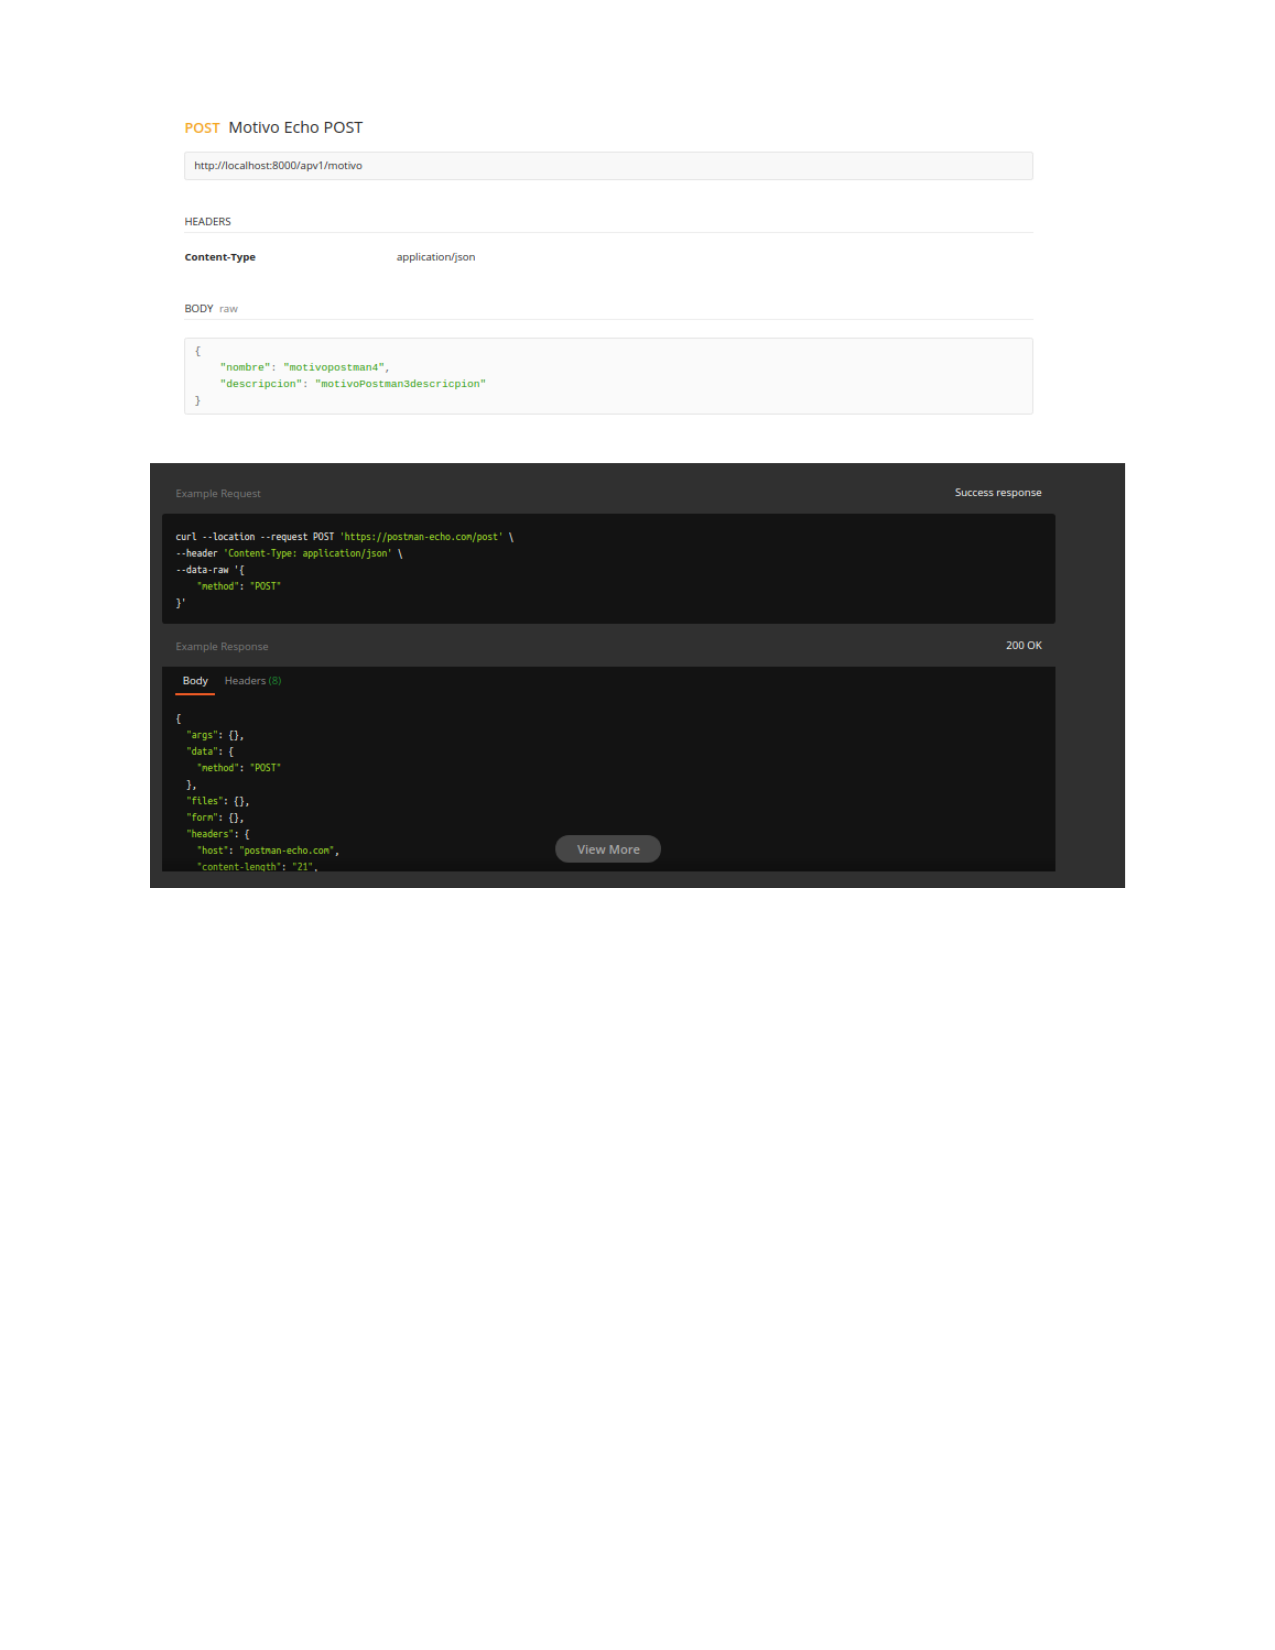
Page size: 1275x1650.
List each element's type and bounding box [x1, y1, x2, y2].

picture [150, 112, 1125, 888]
